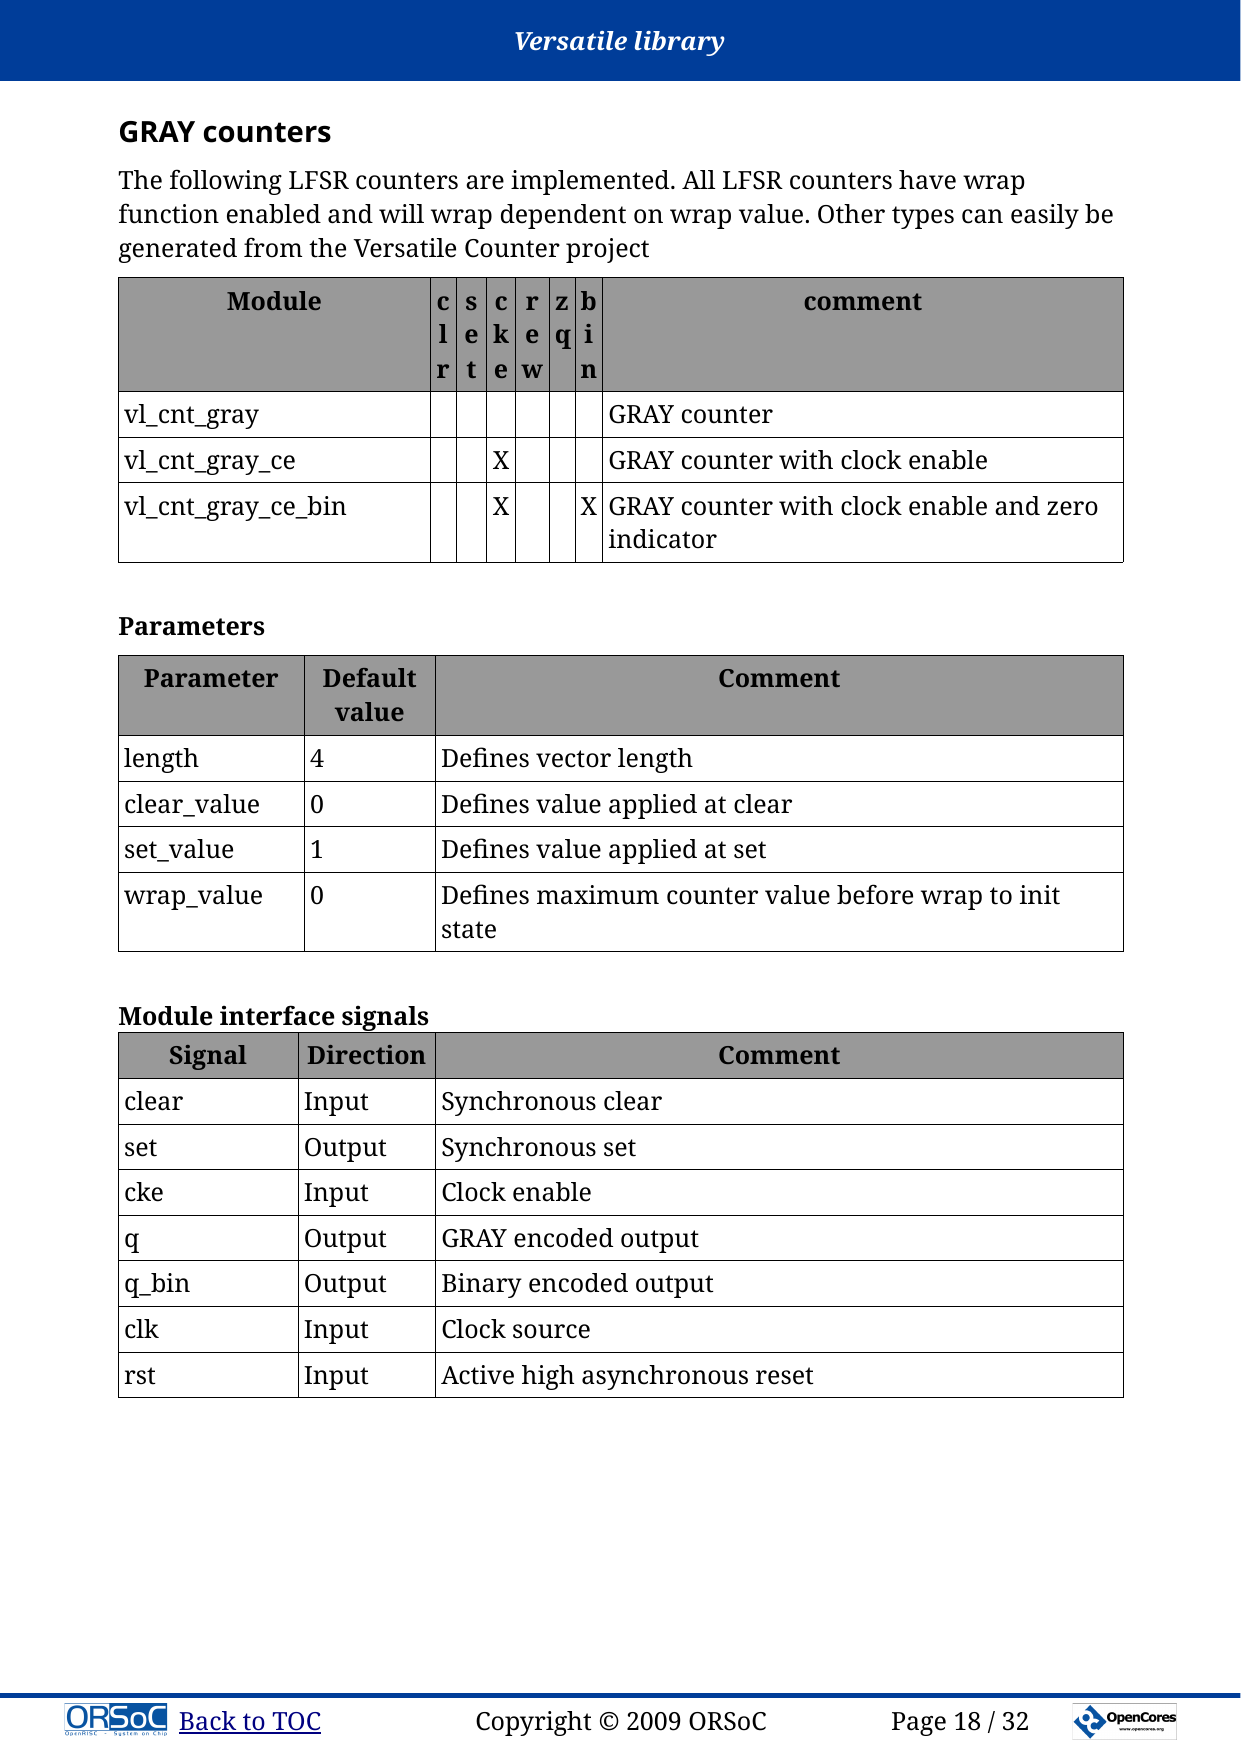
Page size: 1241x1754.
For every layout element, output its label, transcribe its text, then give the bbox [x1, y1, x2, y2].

table_cell Defines value applied at set [436, 827, 1123, 872]
text Parameters [118, 609, 1122, 643]
table_cell clear [119, 1079, 298, 1123]
table_header Direction [299, 1033, 435, 1078]
picture [1072, 1703, 1177, 1740]
table_header Parameter [119, 656, 304, 735]
table_cell Binary encoded output [436, 1261, 1123, 1306]
table_header Comment [436, 1033, 1123, 1078]
table_cell Clock enable [436, 1170, 1123, 1215]
text Module interface signals [118, 998, 1122, 1032]
table_cell GRAY counter [603, 392, 1123, 437]
table_cell X [487, 438, 515, 482]
table_cell [457, 483, 486, 562]
table_cell Defines maximum counter value before wrap to init state [436, 873, 1123, 951]
table_cell GRAY counter with clock enable [603, 438, 1123, 482]
table_header Default value [305, 656, 435, 735]
table_cell Clock source [436, 1307, 1123, 1352]
table_cell [550, 392, 575, 437]
table_cell Output [299, 1125, 435, 1169]
table_cell Defines vector length [436, 736, 1123, 781]
table_cell [550, 438, 575, 482]
picture [64, 1703, 168, 1736]
table_cell Active high asynchronous reset [436, 1353, 1123, 1397]
table_cell set [119, 1125, 298, 1169]
table_cell [550, 483, 575, 562]
table_cell Synchronous clear [436, 1079, 1123, 1123]
table_cell rst [119, 1353, 298, 1397]
table_cell X [576, 483, 602, 562]
table_cell vl_cnt_gray_ce [119, 438, 430, 482]
table_header rew [516, 278, 549, 391]
table_cell [576, 438, 602, 482]
table_cell Output [299, 1216, 435, 1260]
table_header Signal [119, 1033, 298, 1078]
table_header Comment [436, 656, 1123, 735]
text The following LFSR counters are implemented. All LFSR counters have wrap function enabled and will wrap dependent on wrap value. Other types can easily be generated from the Versatile Counter project [118, 163, 1122, 265]
table_cell length [119, 736, 304, 781]
table_header clr [431, 278, 456, 391]
table_cell [516, 438, 549, 482]
table_cell [516, 392, 549, 437]
table_cell 0 [305, 782, 435, 826]
table_cell [516, 483, 549, 562]
table_header set [457, 278, 486, 391]
table_cell 0 [305, 873, 435, 951]
table_cell 1 [305, 827, 435, 872]
table_cell [457, 438, 486, 482]
table_cell X [487, 483, 515, 562]
table_header cke [487, 278, 515, 391]
table_header zq [550, 278, 575, 391]
table_cell Output [299, 1261, 435, 1306]
table_cell [457, 392, 486, 437]
table_cell [576, 392, 602, 437]
table_cell clear_value [119, 782, 304, 826]
table_cell q_bin [119, 1261, 298, 1306]
table_cell clk [119, 1307, 298, 1352]
subtitle GRAY counters [118, 111, 1122, 151]
table_cell Input [299, 1307, 435, 1352]
table_cell [487, 392, 515, 437]
table_cell Synchronous set [436, 1125, 1123, 1169]
table_cell Input [299, 1353, 435, 1397]
table_cell wrap_value [119, 873, 304, 951]
table_cell vl_cnt_gray_ce_bin [119, 483, 430, 562]
table_cell cke [119, 1170, 298, 1215]
table_cell set_value [119, 827, 304, 872]
table_cell 4 [305, 736, 435, 781]
table_cell [431, 483, 456, 562]
table_header comment [603, 278, 1123, 391]
table_header bin [576, 278, 602, 391]
table_cell [431, 438, 456, 482]
table_cell GRAY encoded output [436, 1216, 1123, 1260]
table_cell q [119, 1216, 298, 1260]
table_cell Defines value applied at clear [436, 782, 1123, 826]
table_cell Input [299, 1170, 435, 1215]
table_cell Input [299, 1079, 435, 1123]
table_cell vl_cnt_gray [119, 392, 430, 437]
table_cell [431, 392, 456, 437]
table_header Module [119, 278, 430, 391]
table_cell GRAY counter with clock enable and zero indicator [603, 483, 1123, 562]
